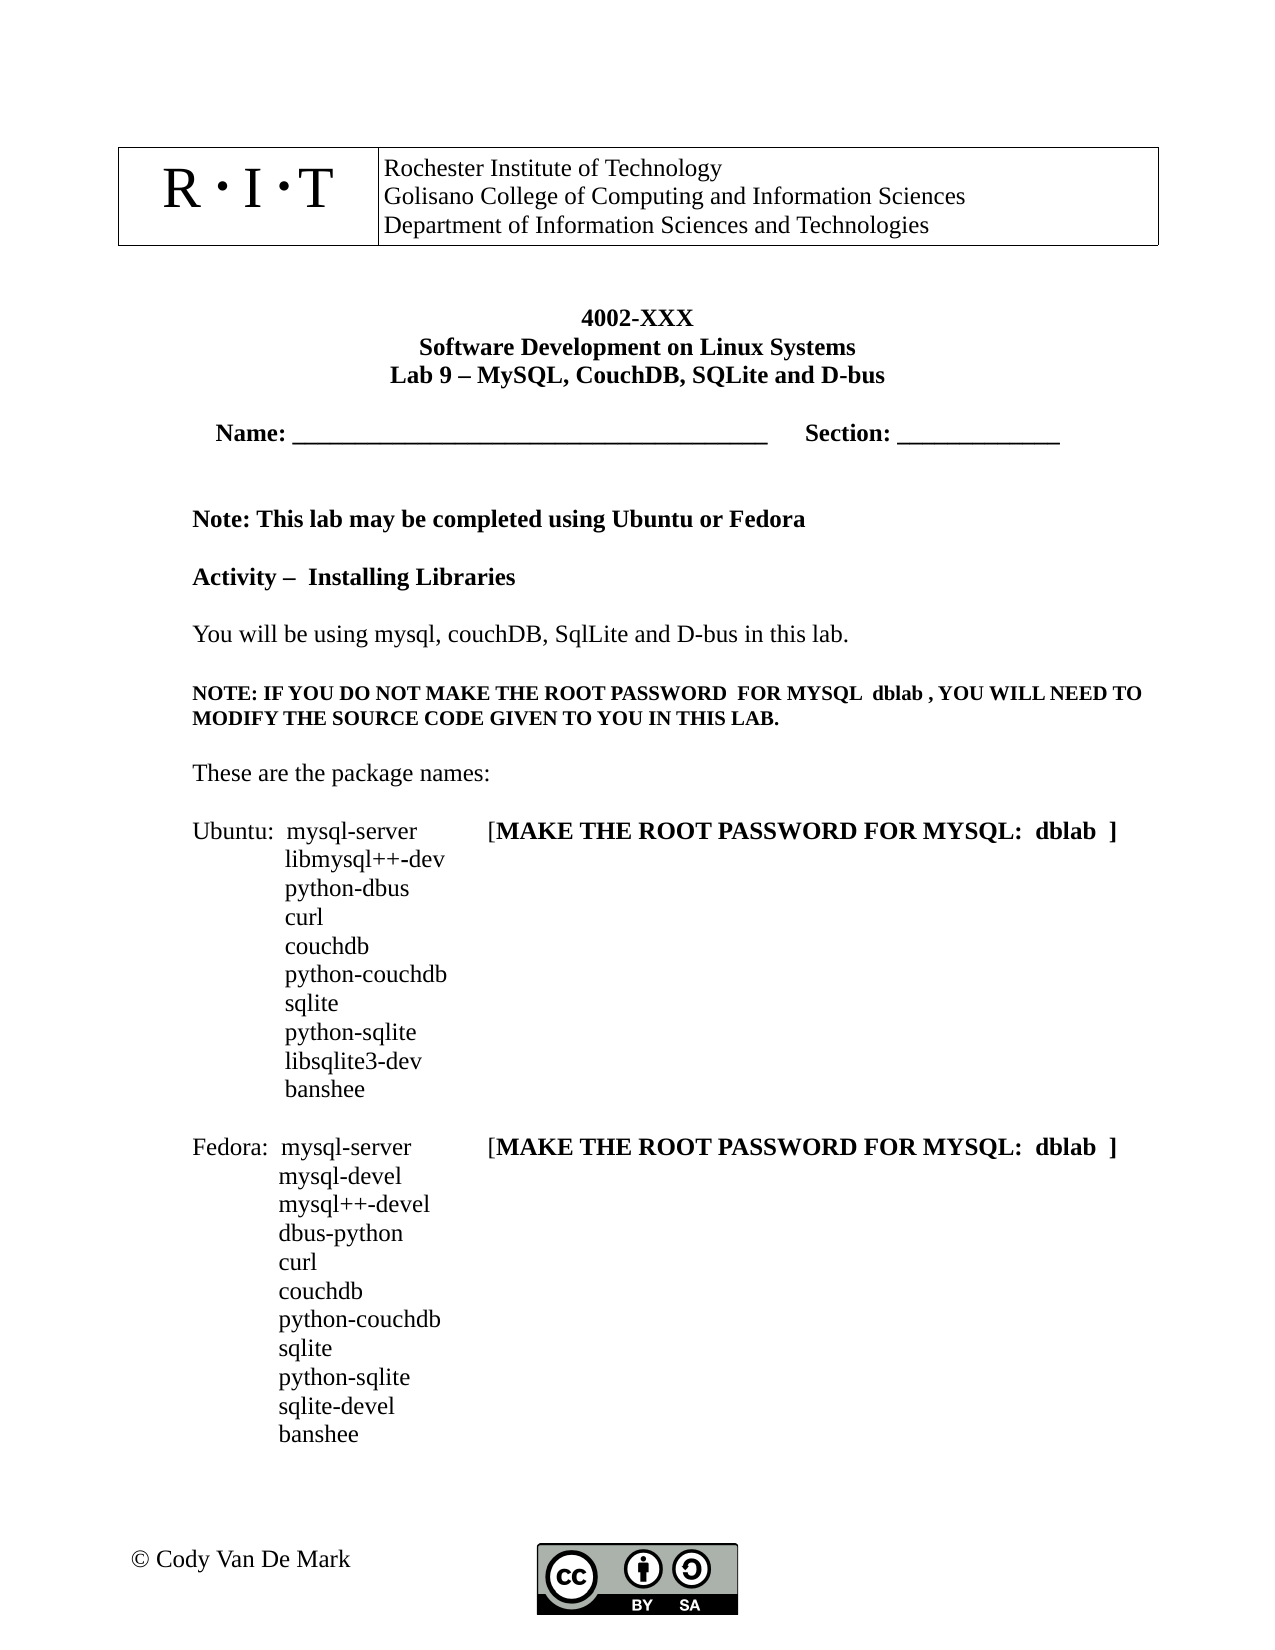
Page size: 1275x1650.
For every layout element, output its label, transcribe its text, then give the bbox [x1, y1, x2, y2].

text Software Development on Linux Systems [118, 332, 1157, 361]
text Note: This lab may be completed using Ubuntu or Fedora [118, 447, 1157, 562]
text Lab 9 – MySQL, CouchDB, SQLite and D-bus [118, 361, 1157, 389]
text Name: ______________________________________ Section: _____________ [118, 418, 1157, 447]
text python-couchdb sqlite python-sqlite sqlite-devel [118, 1304, 1157, 1419]
text python-couchdb sqlite python-sqlite libsqlite3-dev [118, 959, 1157, 1074]
text Activity – Installing Libraries You will be using mysql, couchDB, SqlLite and D-bus in this lab. NOTE: IF YOU DO NOT MAKE THE ROOT PASSWORD FOR MYSQL dblab , YOU WILL NEED TO MODIFY THE SOURCE CODE GIVEN TO YOU IN THIS LAB. These are the package names: Ubuntu: mysql-server [MAKE THE ROOT PASSWORD FOR MYSQL: dblab ] libmysql++-dev python-dbus curl couchdb [118, 562, 1157, 959]
text banshee [118, 1419, 1157, 1477]
text 4002-XXX [118, 303, 1157, 332]
picture [536, 1543, 739, 1615]
text banshee Fedora: mysql-server [MAKE THE ROOT PASSWORD FOR MYSQL: dblab ] mysql-devel mysql++-devel dbus-python curl couchdb [118, 1074, 1157, 1304]
